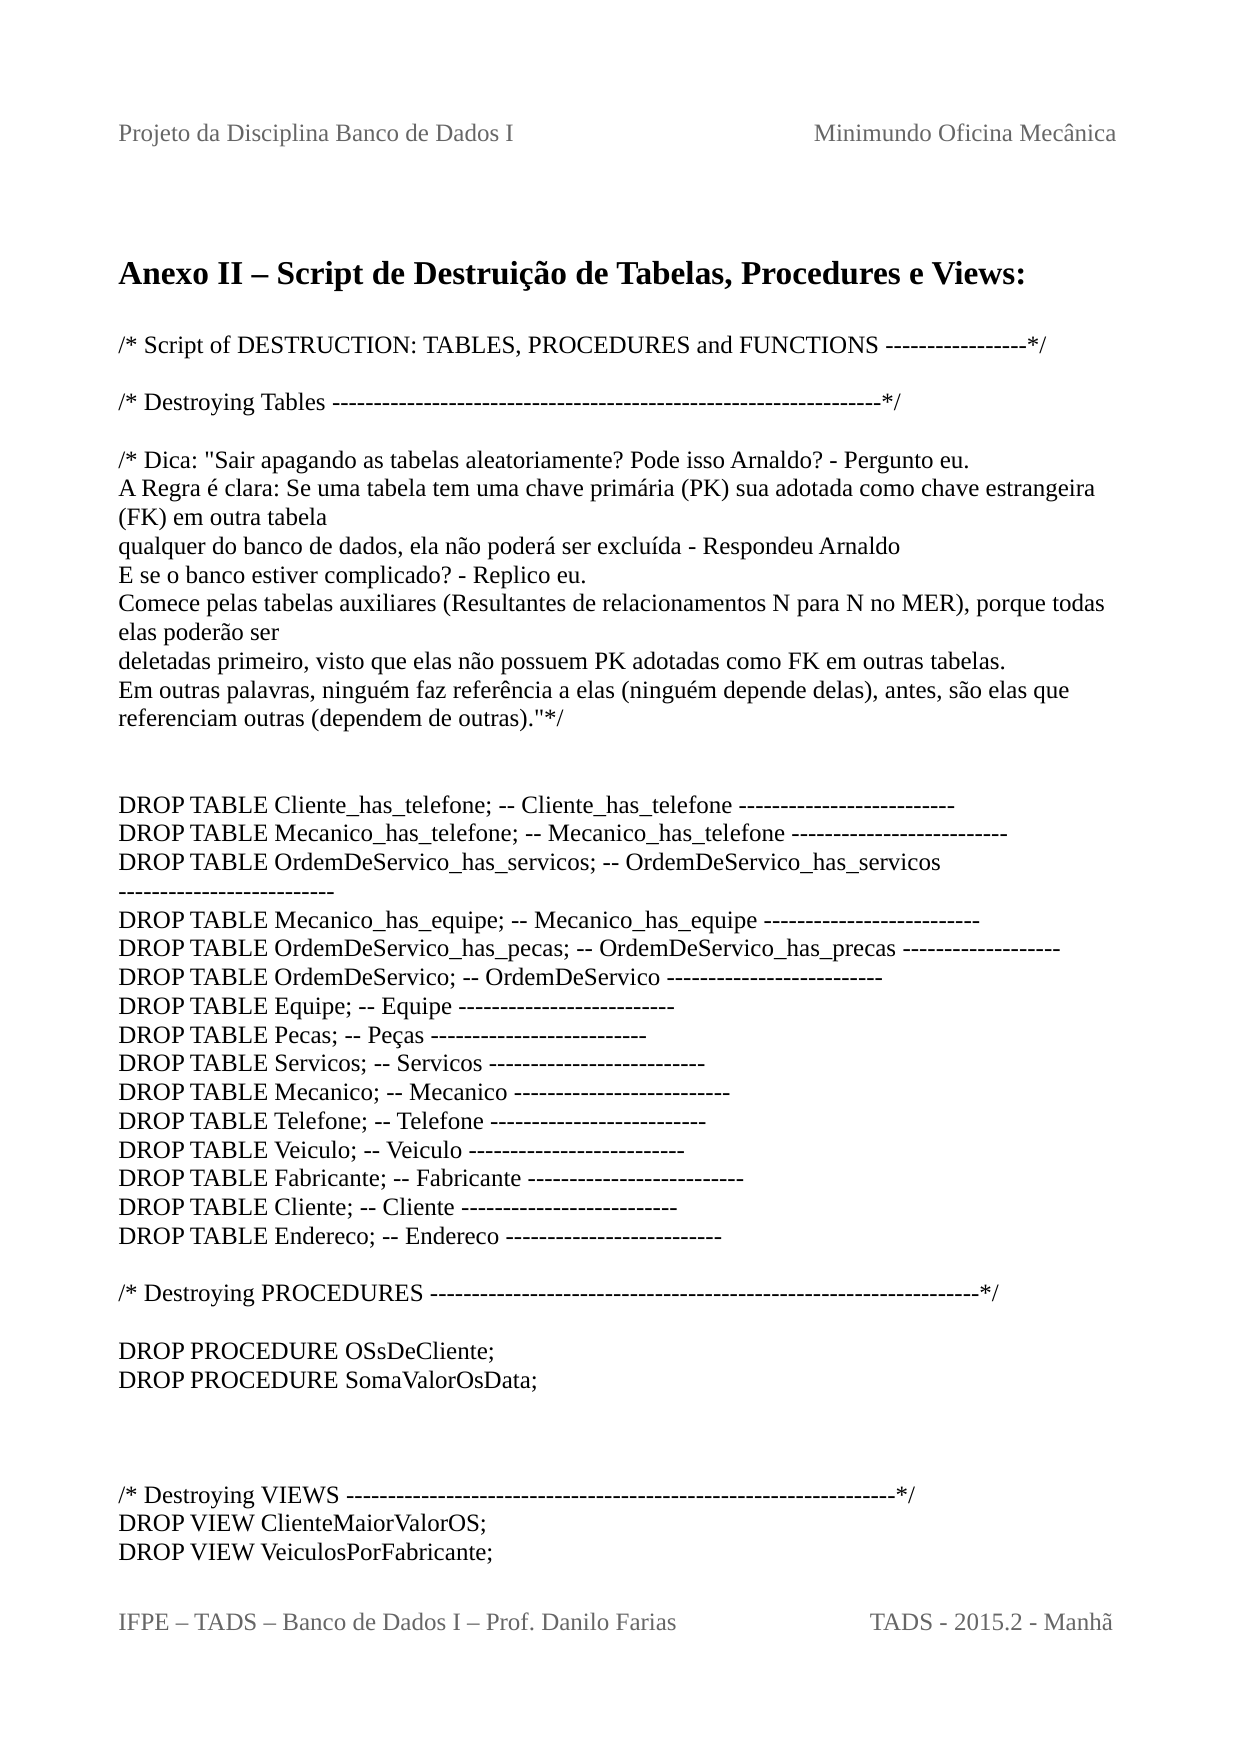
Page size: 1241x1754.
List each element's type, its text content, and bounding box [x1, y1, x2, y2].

text /* Script of DESTRUCTION: TABLES, PROCEDURES and FUNCTIONS -----------------*/ /* Destroying Tables ------------------------------------------------------------------*/ /* Dica: "Sair apagando as tabelas aleatoriamente? Pode isso Arnaldo? - Pergunto eu. A Regra é clara: Se uma tabela tem uma chave primária (PK) sua adotada como chave estrangeira (FK) em outra tabela qualquer do banco de dados, ela não poderá ser excluída - Respondeu Arnaldo E se o banco estiver complicado? - Replico eu. Comece pelas tabelas auxiliares (Resultantes de relacionamentos N para N no MER), porque todas elas poderão ser deletadas primeiro, visto que elas não possuem PK adotadas como FK em outras tabelas. Em outras palavras, ninguém faz referência a elas (ninguém depende delas), antes, são elas que referenciam outras (dependem de outras)."*/ DROP TABLE Cliente_has_telefone; -- Cliente_has_telefone -------------------------- DROP TABLE Mecanico_has_telefone; -- Mecanico_has_telefone -------------------------- DROP TABLE OrdemDeServico_has_servicos; -- OrdemDeServico_has_servicos -------------------------- DROP TABLE Mecanico_has_equipe; -- Mecanico_has_equipe -------------------------- DROP TABLE OrdemDeServico_has_pecas; -- OrdemDeServico_has_precas ------------------- DROP TABLE OrdemDeServico; -- OrdemDeServico -------------------------- DROP TABLE Equipe; -- Equipe -------------------------- DROP TABLE Pecas; -- Peças -------------------------- DROP TABLE Servicos; -- Servicos -------------------------- DROP TABLE Mecanico; -- Mecanico -------------------------- DROP TABLE Telefone; -- Telefone -------------------------- DROP TABLE Veiculo; -- Veiculo -------------------------- DROP TABLE Fabricante; -- Fabricante -------------------------- DROP TABLE Cliente; -- Cliente -------------------------- DROP TABLE Endereco; -- Endereco -------------------------- /* Destroying PROCEDURES ------------------------------------------------------------------*/ DROP PROCEDURE OSsDeCliente; DROP PROCEDURE SomaValorOsData; /* Destroying VIEWS ------------------------------------------------------------------*/ DROP VIEW ClienteMaiorValorOS; DROP VIEW VeiculosPorFabricante; [118, 330, 1122, 1566]
text Anexo II – Script de Destruição de Tabelas, Procedures e Views: [118, 253, 1122, 291]
